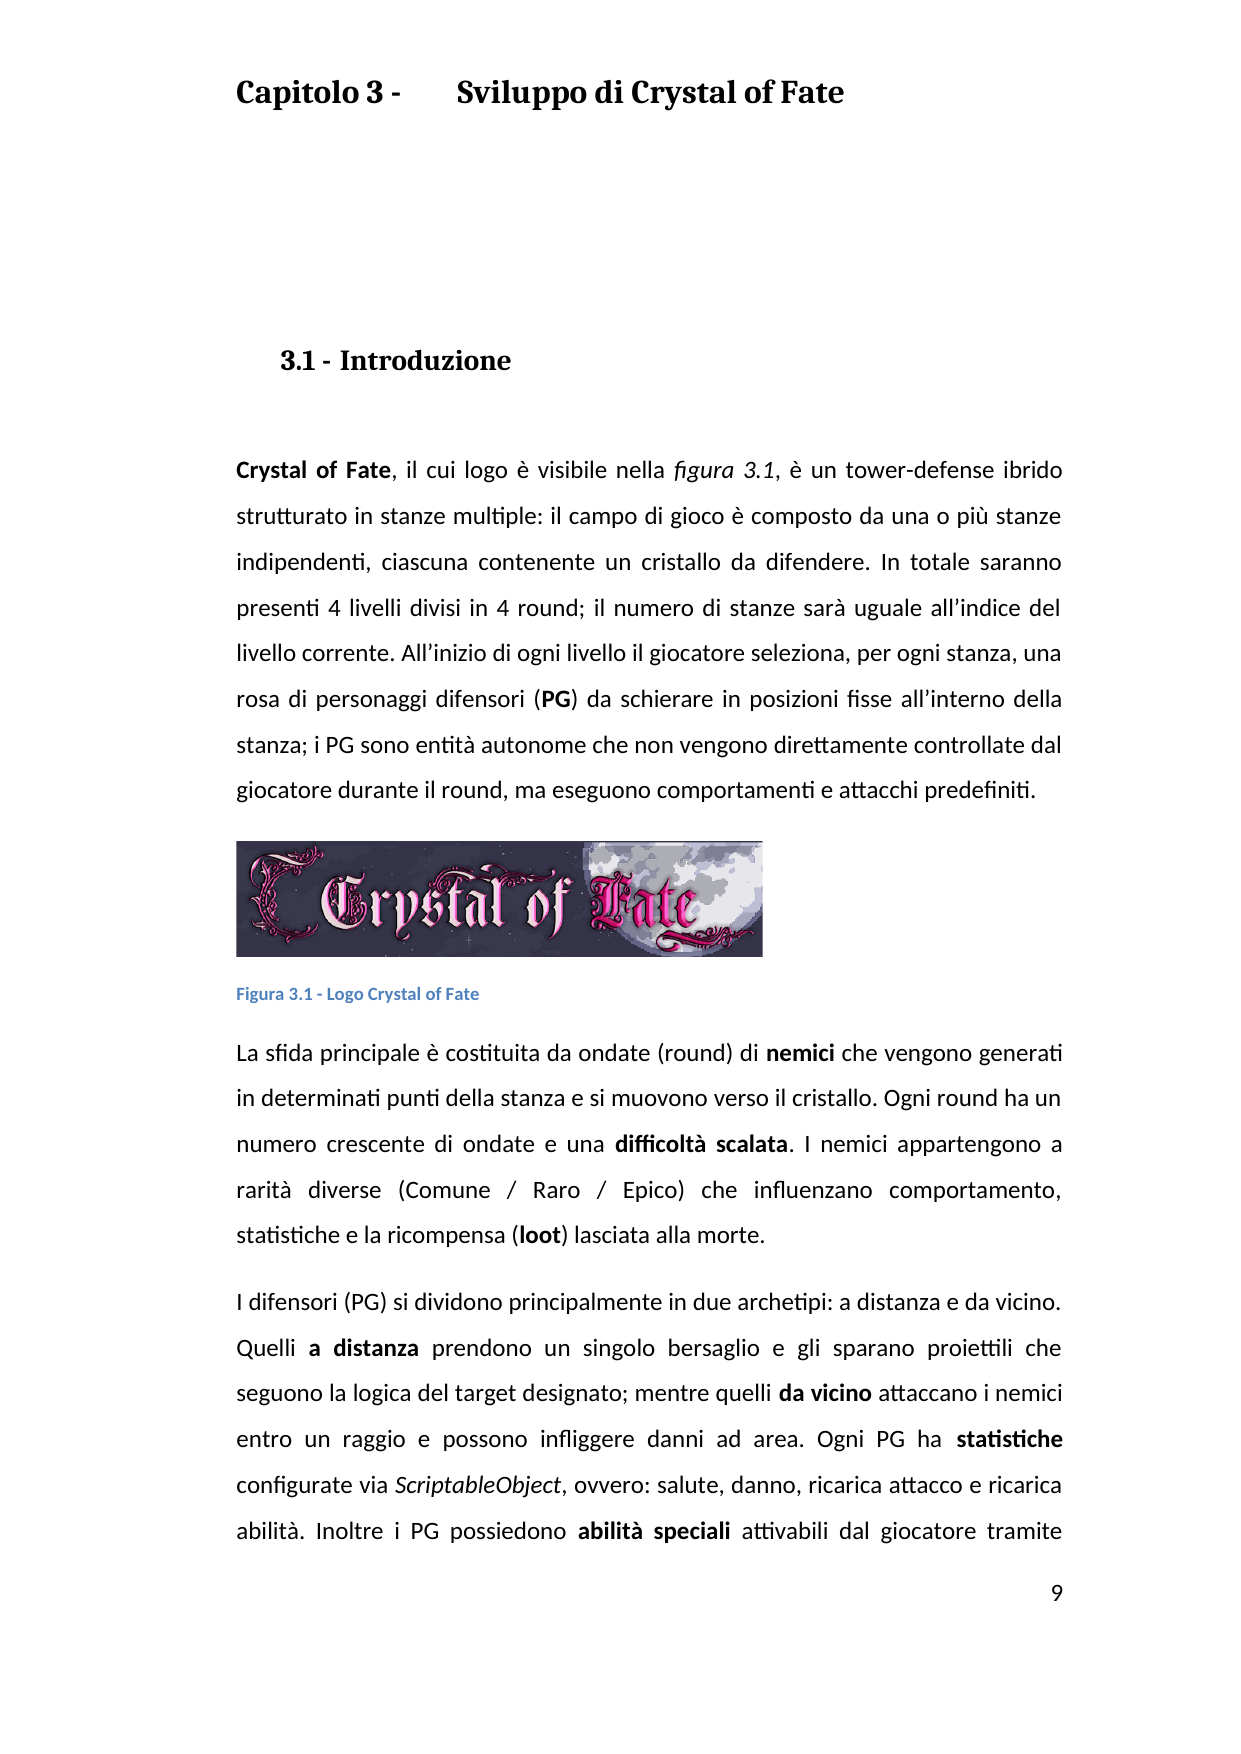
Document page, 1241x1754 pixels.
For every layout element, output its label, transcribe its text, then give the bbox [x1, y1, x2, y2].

subtitle Sviluppo di Crystal of Fate [236, 74, 1063, 112]
text Crystal of Fate, il cui logo è visibile nella figura 3.1, è un tower-defense ibrido strutturato in stanze multiple: il campo di gioco è composto da una o più stanze indipendenti, ciascuna contenente un cristallo da difendere. In totale saranno presenti 4 livelli divisi in 4 round; il numero di stanze sarà uguale all’indice del livello corrente. All’inizio di ogni livello il giocatore seleziona, per ogni stanza, una rosa di personaggi difensori (PG) da schierare in posizioni fisse all’interno della stanza; i PG sono entità autonome che non vengono direttamente controllate dal giocatore durante il round, ma eseguono comportamenti e attacchi predefiniti. [236, 454, 1063, 805]
text I difensori (PG) si dividono principalmente in due archetipi: a distanza e da vicino. Quelli a distanza prendono un singolo bersaglio e gli sparano proiettili che seguono la logica del target designato; mentre quelli da vicino attaccano i nemici entro un raggio e possono infliggere danni ad area. Ogni PG ha statistiche configurate via ScriptableObject, ovvero: salute, danno, ricarica attacco e ricarica abilità. Inoltre i PG possiedono abilità speciali attivabili dal giocatore tramite [236, 1286, 1063, 1545]
subtitle Introduzione [281, 344, 1063, 377]
text La sfida principale è costituita da ondate (round) di nemici che vengono generati in determinati punti della stanza e si muovono verso il cristallo. Ogni round ha un numero crescente di ondate e una difficoltà scalata. I nemici appartengono a rarità diverse (Comune / Raro / Epico) che influenzano comportamento, statistiche e la ricompensa (loot) lasciata alla morte. [236, 1037, 1063, 1250]
text Figura 3.1 - Logo Crystal of Fate [236, 982, 1063, 1005]
